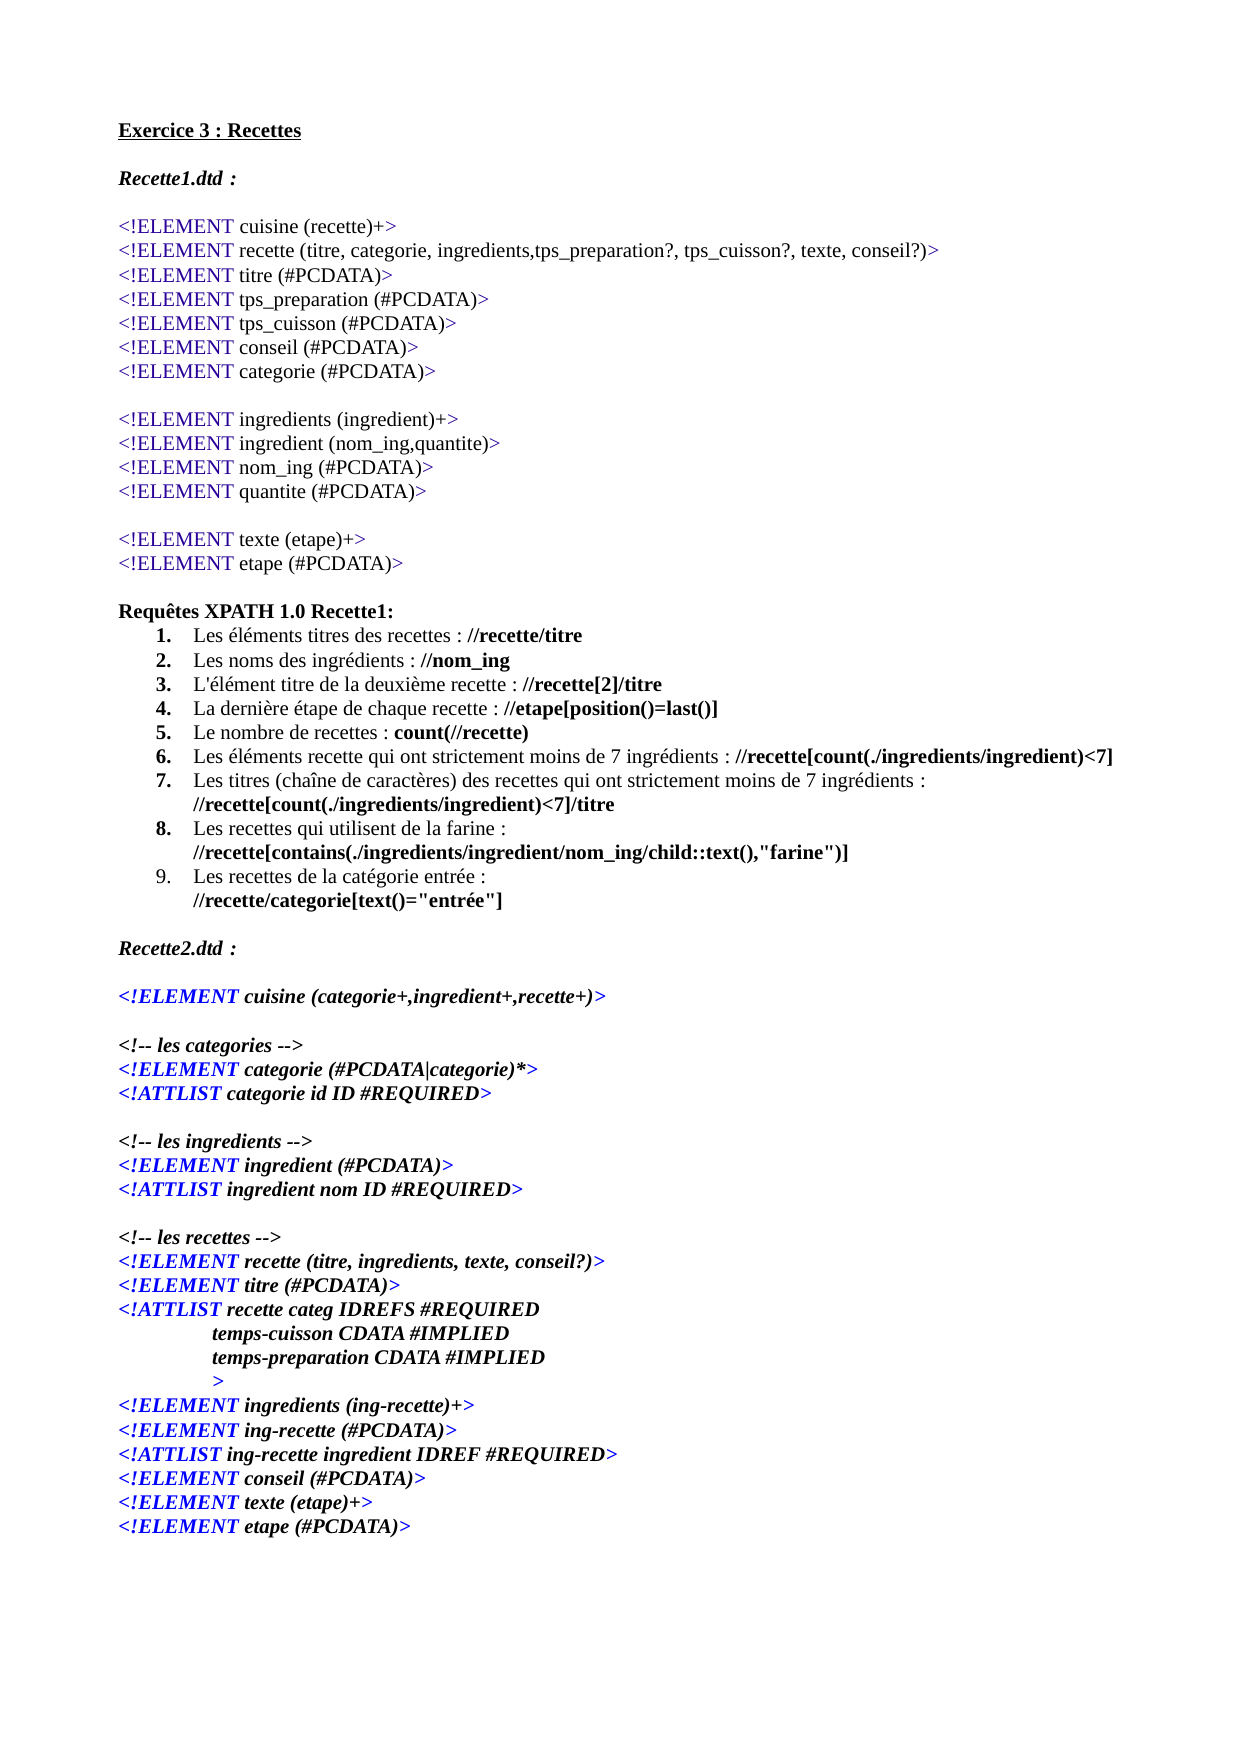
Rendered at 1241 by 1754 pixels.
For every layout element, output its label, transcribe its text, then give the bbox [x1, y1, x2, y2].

text <!ELEMENT ingredient (#PCDATA)> [118, 1153, 1122, 1177]
text <!ELEMENT ing-recette (#PCDATA)> [118, 1417, 1122, 1442]
text temps-preparation CDATA #IMPLIED [118, 1345, 1122, 1369]
text <!ELEMENT categorie (#PCDATA|categorie)*> [118, 1057, 1122, 1081]
list L'élément titre de la deuxième recette : //recette[2]/titre [156, 672, 1122, 696]
text Exercice 3 : Recettes [118, 118, 1122, 142]
text <!ELEMENT tps_cuisson (#PCDATA)> [118, 311, 1122, 335]
list Les éléments recette qui ont strictement moins de 7 ingrédients : //recette[count(./ingredients/ingredient)<7] [156, 744, 1122, 768]
text <!ELEMENT titre (#PCDATA)> [118, 1273, 1122, 1297]
text > [118, 1369, 1122, 1393]
text <!ELEMENT ingredients (ing-recette)+> [118, 1393, 1122, 1417]
list Le nombre de recettes : count(//recette) [156, 720, 1122, 744]
list La dernière étape de chaque recette : //etape[position()=last()] [156, 696, 1122, 720]
text <!-- les categories --> [118, 1032, 1122, 1057]
text <!ELEMENT categorie (#PCDATA)> [118, 359, 1122, 383]
text <!ATTLIST categorie id ID #REQUIRED> [118, 1081, 1122, 1105]
text <!ELEMENT conseil (#PCDATA)> [118, 1466, 1122, 1490]
text <!ELEMENT ingredients (ingredient)+> [118, 407, 1122, 431]
text <!ELEMENT recette (titre, ingredients, texte, conseil?)> [118, 1249, 1122, 1273]
text <!ELEMENT cuisine (categorie+,ingredient+,recette+)> [118, 984, 1122, 1008]
text <!-- les recettes --> [118, 1225, 1122, 1249]
list Les noms des ingrédients : //nom_ing [156, 647, 1122, 672]
text Recette1.dtd : [118, 166, 1122, 190]
text <!ELEMENT recette (titre, categorie, ingredients,tps_preparation?, tps_cuisson?, texte, conseil?)> [118, 238, 1122, 262]
text <!-- les ingredients --> [118, 1129, 1122, 1153]
text <!ATTLIST ing-recette ingredient IDREF #REQUIRED> [118, 1442, 1122, 1466]
text <!ELEMENT texte (etape)+> [118, 527, 1122, 551]
text <!ELEMENT ingredient (nom_ing,quantite)> [118, 431, 1122, 455]
text <!ATTLIST recette categ IDREFS #REQUIRED [118, 1297, 1122, 1321]
text <!ELEMENT nom_ing (#PCDATA)> [118, 455, 1122, 479]
list Les éléments titres des recettes : //recette/titre [156, 623, 1122, 647]
text temps-cuisson CDATA #IMPLIED [118, 1321, 1122, 1345]
text Requêtes XPATH 1.0 Recette1: [118, 599, 1122, 623]
text <!ELEMENT texte (etape)+> [118, 1490, 1122, 1514]
text Recette2.dtd : [118, 936, 1122, 960]
text <!ELEMENT conseil (#PCDATA)> [118, 335, 1122, 359]
text <!ELEMENT cuisine (recette)+> [118, 214, 1122, 238]
text <!ELEMENT titre (#PCDATA)> [118, 262, 1122, 287]
list Les titres (chaîne de caractères) des recettes qui ont strictement moins de 7 ingrédients : //recette[count(./ingredients/ingredient)<7]/titre [156, 768, 1122, 816]
text <!ELEMENT quantite (#PCDATA)> [118, 479, 1122, 503]
text <!ELEMENT tps_preparation (#PCDATA)> [118, 287, 1122, 311]
text <!ATTLIST ingredient nom ID #REQUIRED> [118, 1177, 1122, 1201]
list //recette/categorie[text()="entrée"] [156, 888, 1122, 912]
list Les recettes de la catégorie entrée : [156, 864, 1122, 888]
text <!ELEMENT etape (#PCDATA)> [118, 1514, 1122, 1538]
list Les recettes qui utilisent de la farine : //recette[contains(./ingredients/ingredient/nom_ing/child::text(),"farine")] [156, 816, 1122, 864]
text <!ELEMENT etape (#PCDATA)> [118, 551, 1122, 575]
